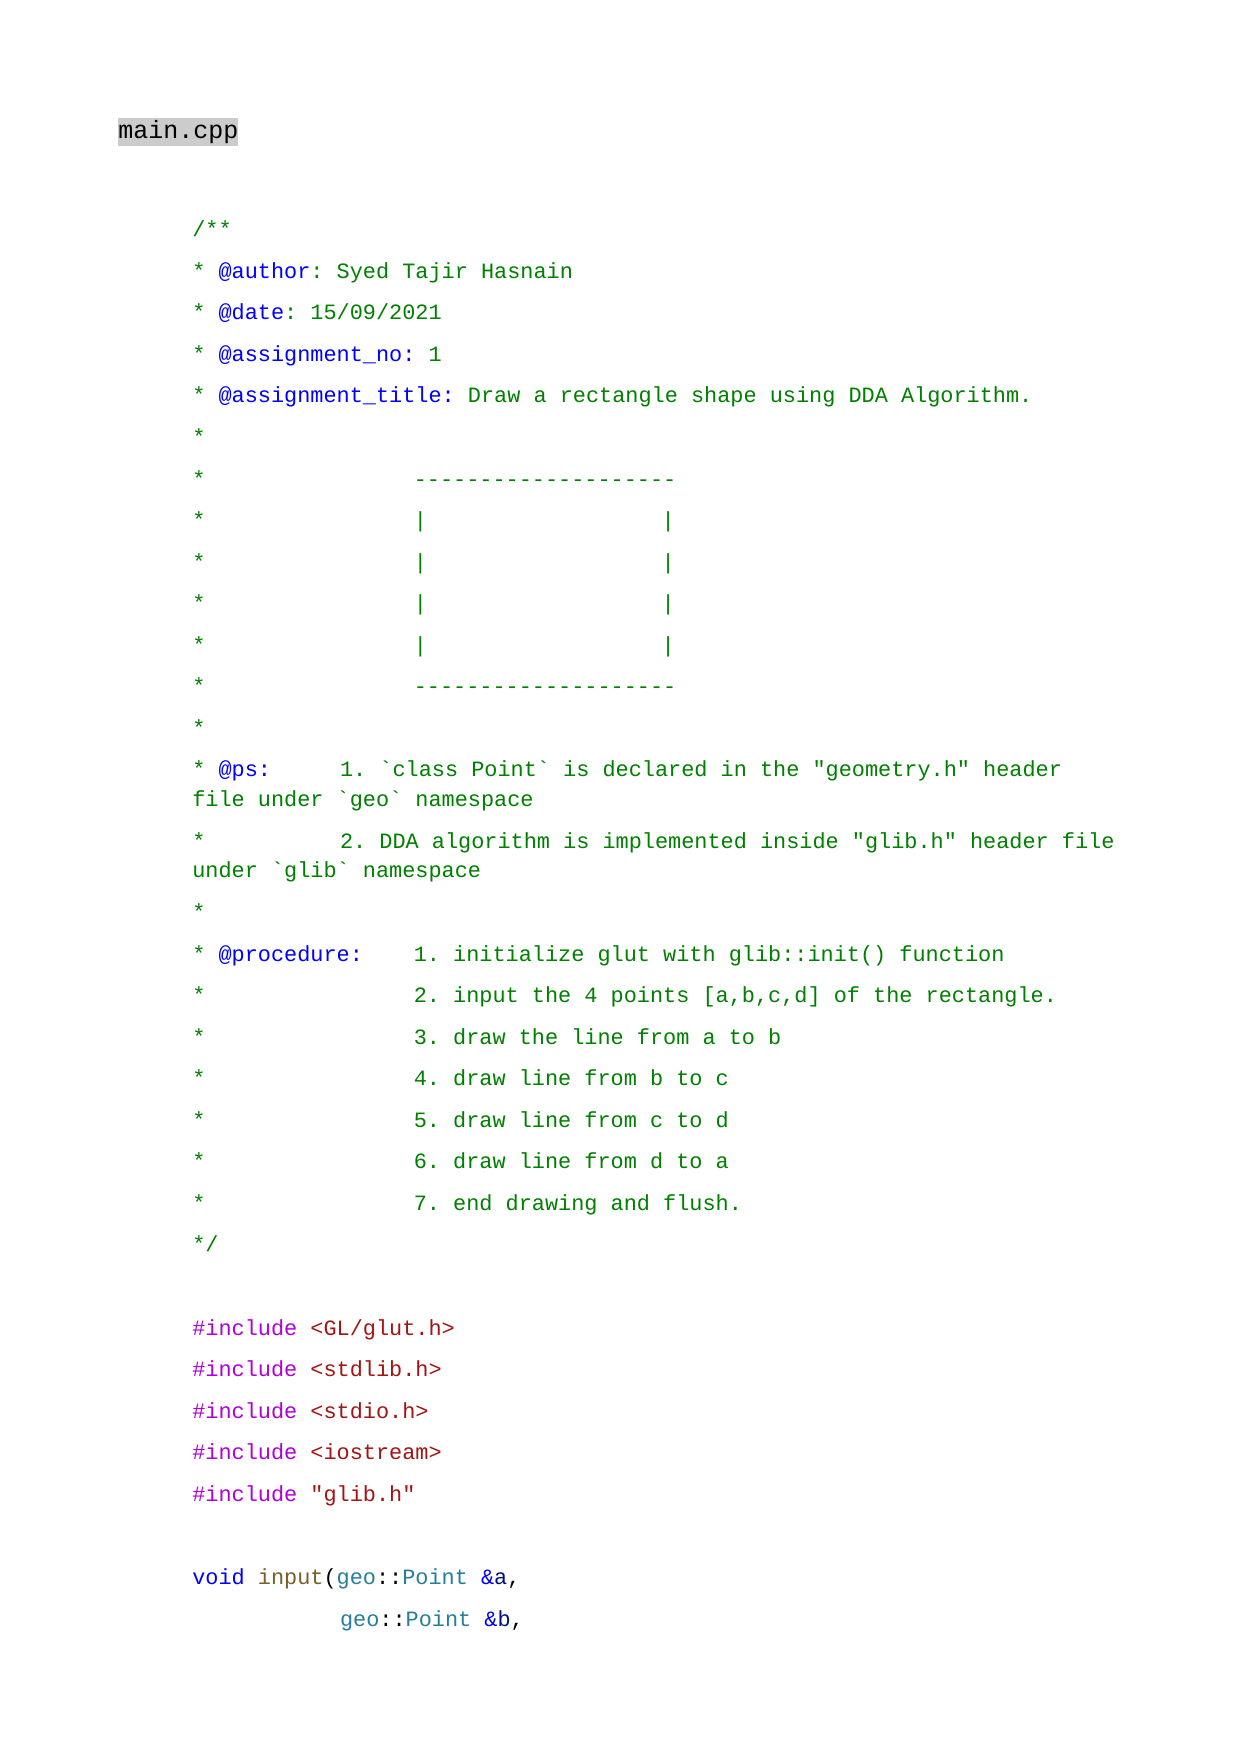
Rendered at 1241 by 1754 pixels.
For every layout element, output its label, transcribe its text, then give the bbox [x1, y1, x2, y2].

text * [192, 421, 1122, 451]
text void input(geo::Point &a, [192, 1561, 1122, 1591]
text geo::Point &b, [340, 1603, 1122, 1632]
text * @assignment_no: 1 [192, 338, 1122, 368]
text #include <stdlib.h> [192, 1353, 1122, 1383]
text * [192, 712, 1122, 742]
text #include <stdio.h> [192, 1395, 1122, 1425]
text * 5. draw line from c to d [192, 1104, 1122, 1134]
text * @author: Syed Tajir Hasnain [192, 255, 1122, 285]
text /** [192, 218, 1122, 243]
text */ [192, 1229, 1122, 1258]
text #include "glib.h" [192, 1478, 1122, 1508]
text * 3. draw the line from a to b [192, 1021, 1122, 1051]
text #include <GL/glut.h> [192, 1312, 1122, 1342]
text #include <iostream> [192, 1437, 1122, 1466]
text * 2. input the 4 points [a,b,c,d] of the rectangle. [192, 979, 1122, 1009]
text * | | [192, 546, 1122, 576]
text main.cpp [118, 118, 1122, 146]
text * 2. DDA algorithm is implemented inside "glib.h" header file under `glib` namespace [192, 825, 1122, 884]
text * @date: 15/09/2021 [192, 297, 1122, 326]
text * @ps: 1. `class Point` is declared in the "geometry.h" header file under `geo` namespace [192, 754, 1122, 813]
text * -------------------- [192, 463, 1122, 492]
text * | | [192, 629, 1122, 659]
text * | | [192, 504, 1122, 534]
text * [192, 896, 1122, 926]
text * | | [192, 587, 1122, 617]
text * -------------------- [192, 671, 1122, 700]
text * 7. end drawing and flush. [192, 1187, 1122, 1217]
text * 6. draw line from d to a [192, 1146, 1122, 1175]
text * @assignment_title: Draw a rectangle shape using DDA Algorithm. [192, 380, 1122, 409]
text * @procedure: 1. initialize glut with glib::init() function [192, 938, 1122, 967]
text * 4. draw line from b to c [192, 1062, 1122, 1092]
